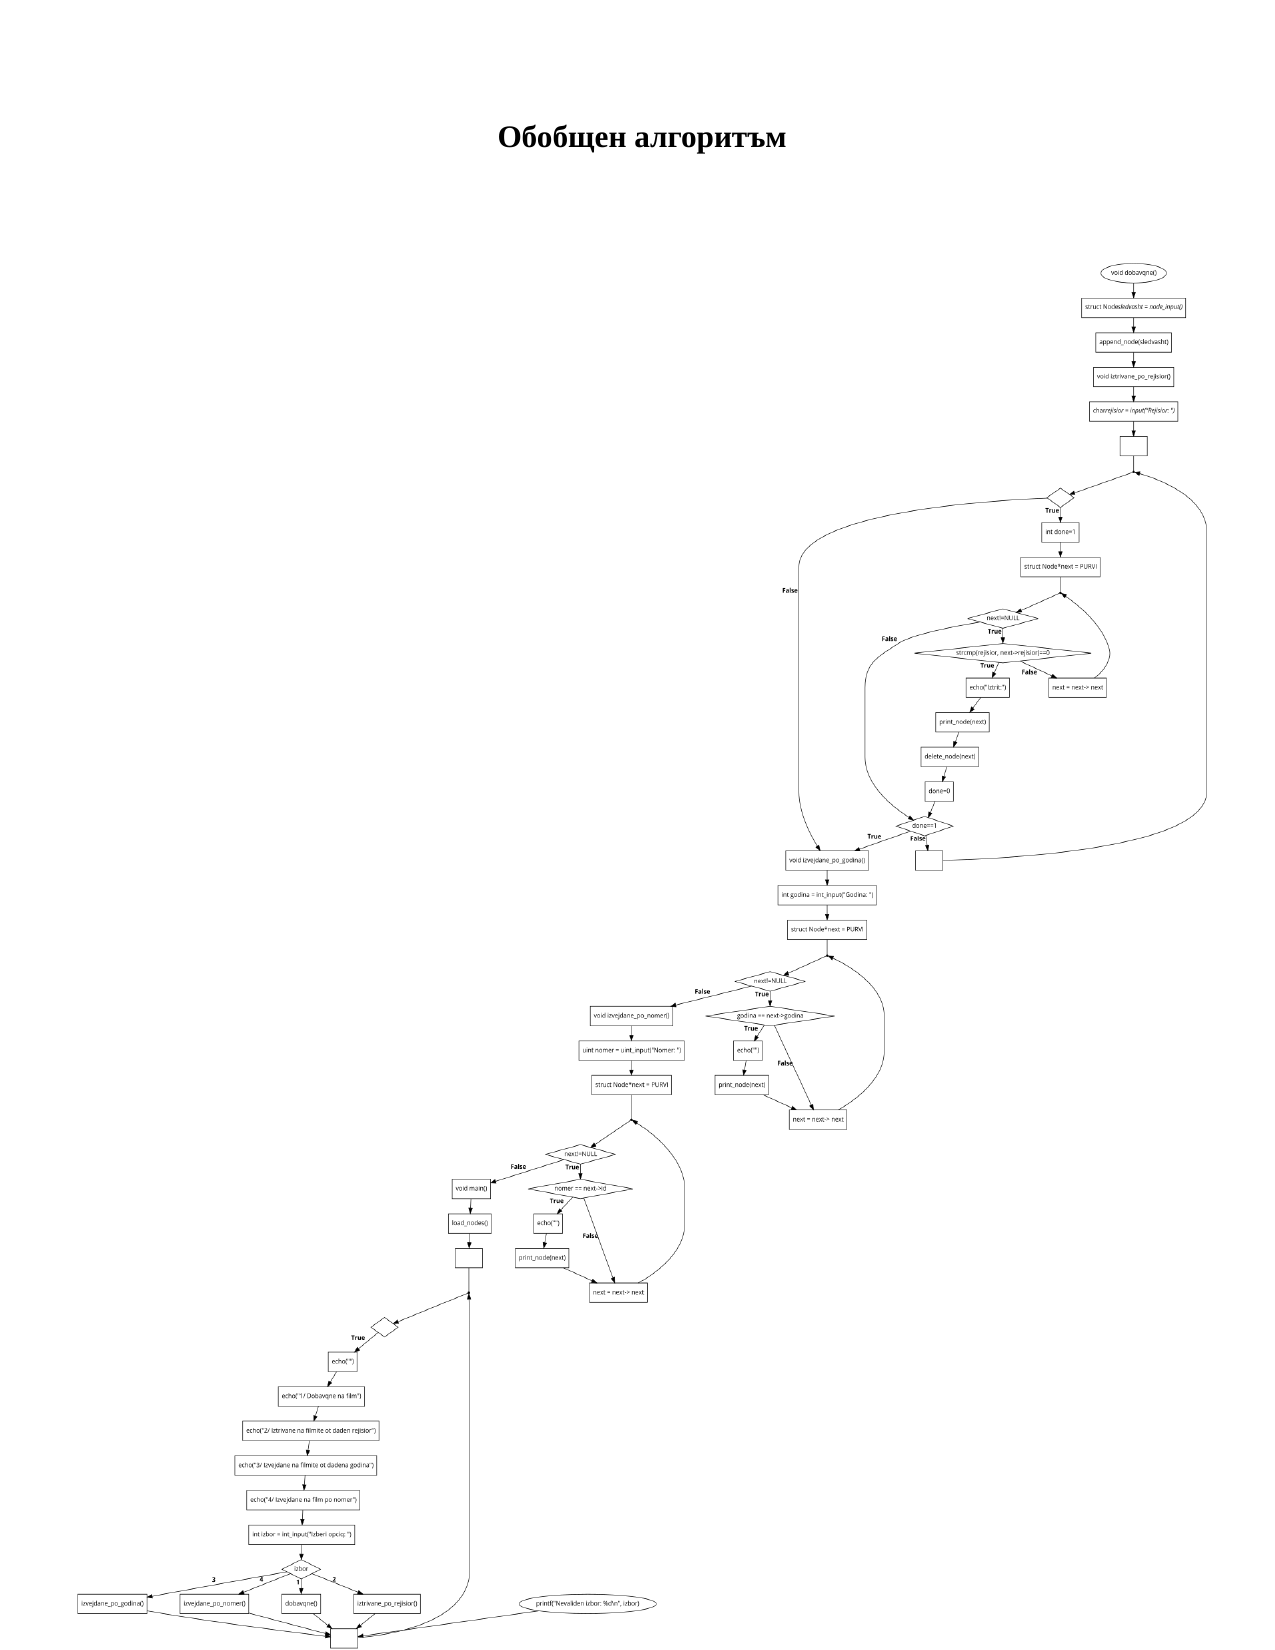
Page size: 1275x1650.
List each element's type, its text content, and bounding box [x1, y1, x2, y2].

text Обобщен алгоритъм [75, 118, 1209, 154]
picture [75, 261, 1209, 1650]
